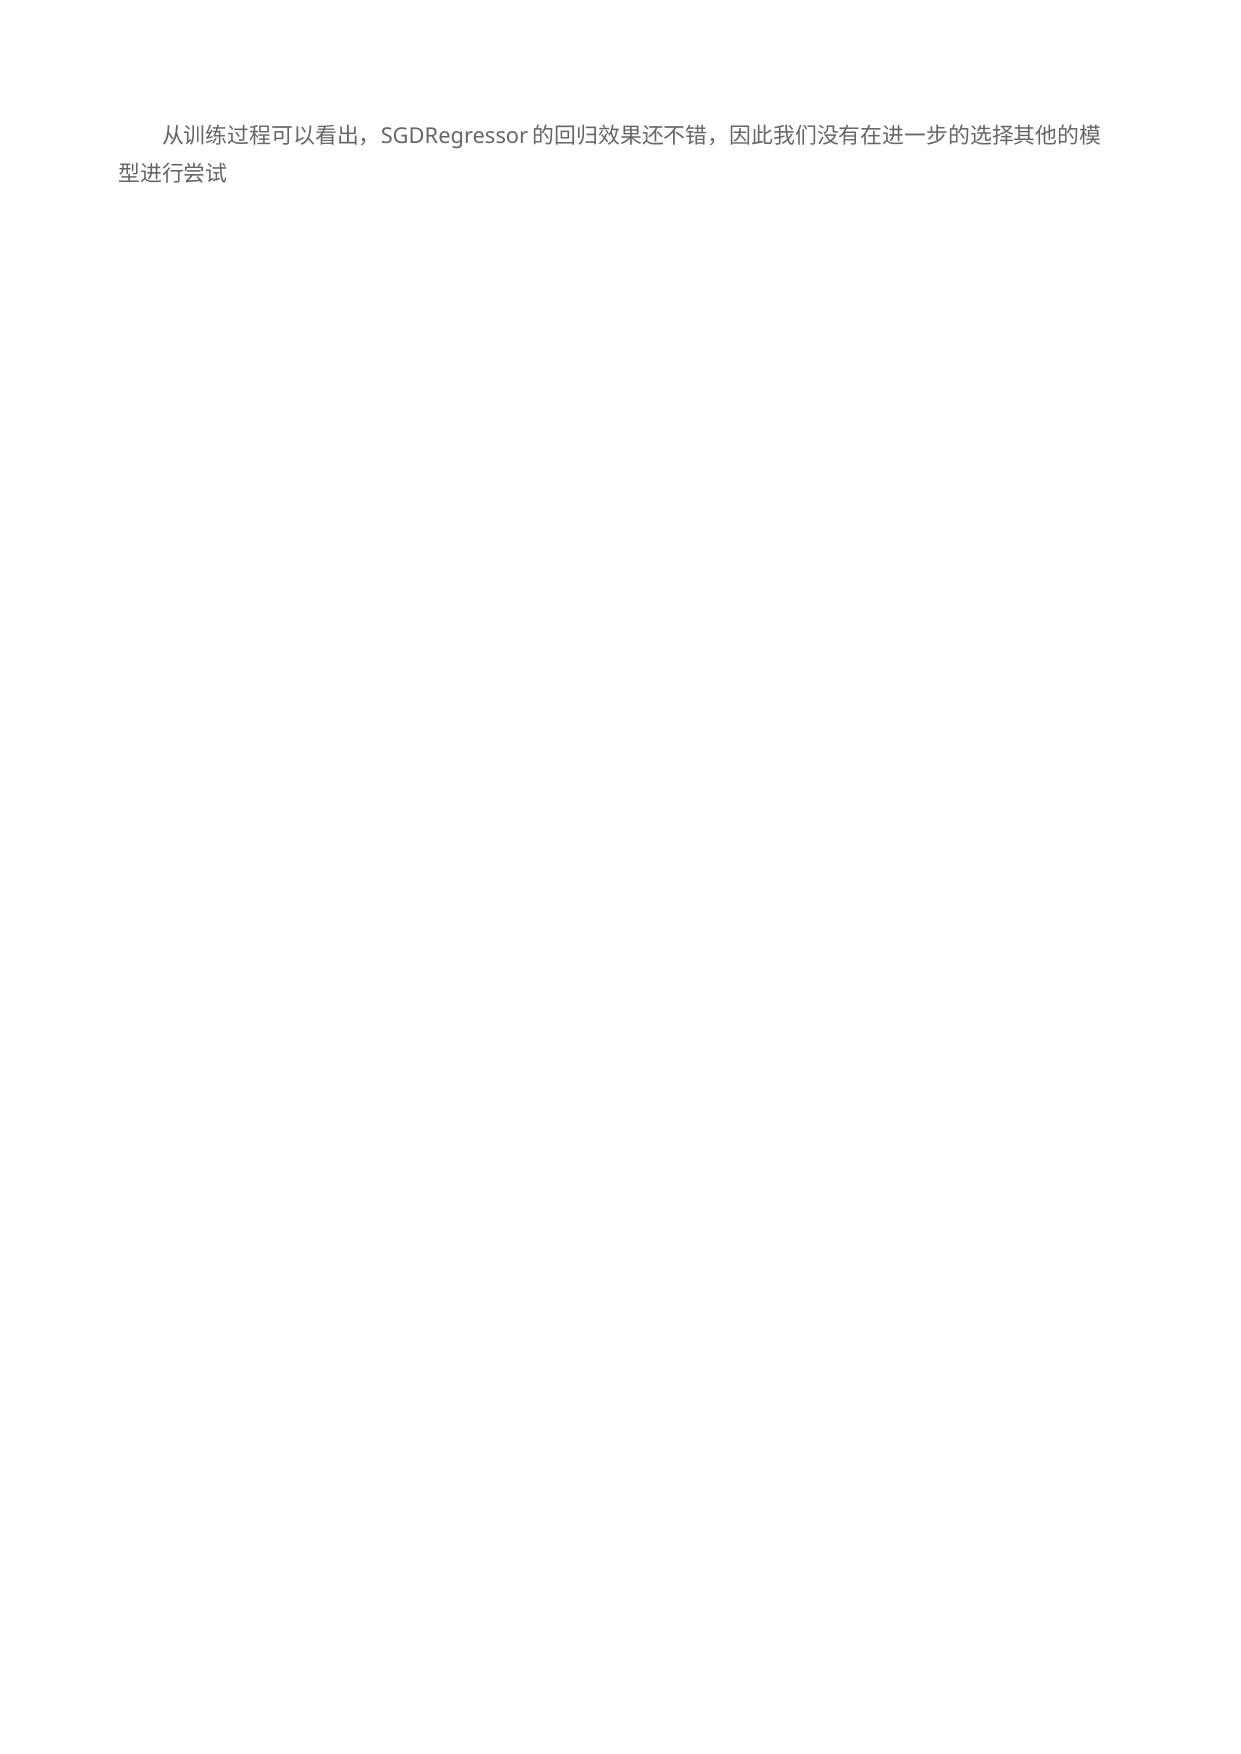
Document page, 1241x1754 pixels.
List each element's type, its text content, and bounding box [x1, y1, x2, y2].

text 从训练过程可以看出，SGDRegressor的回归效果还不错，因此我们没有在进一步的选择其他的模型进行尝试 [118, 118, 1122, 188]
